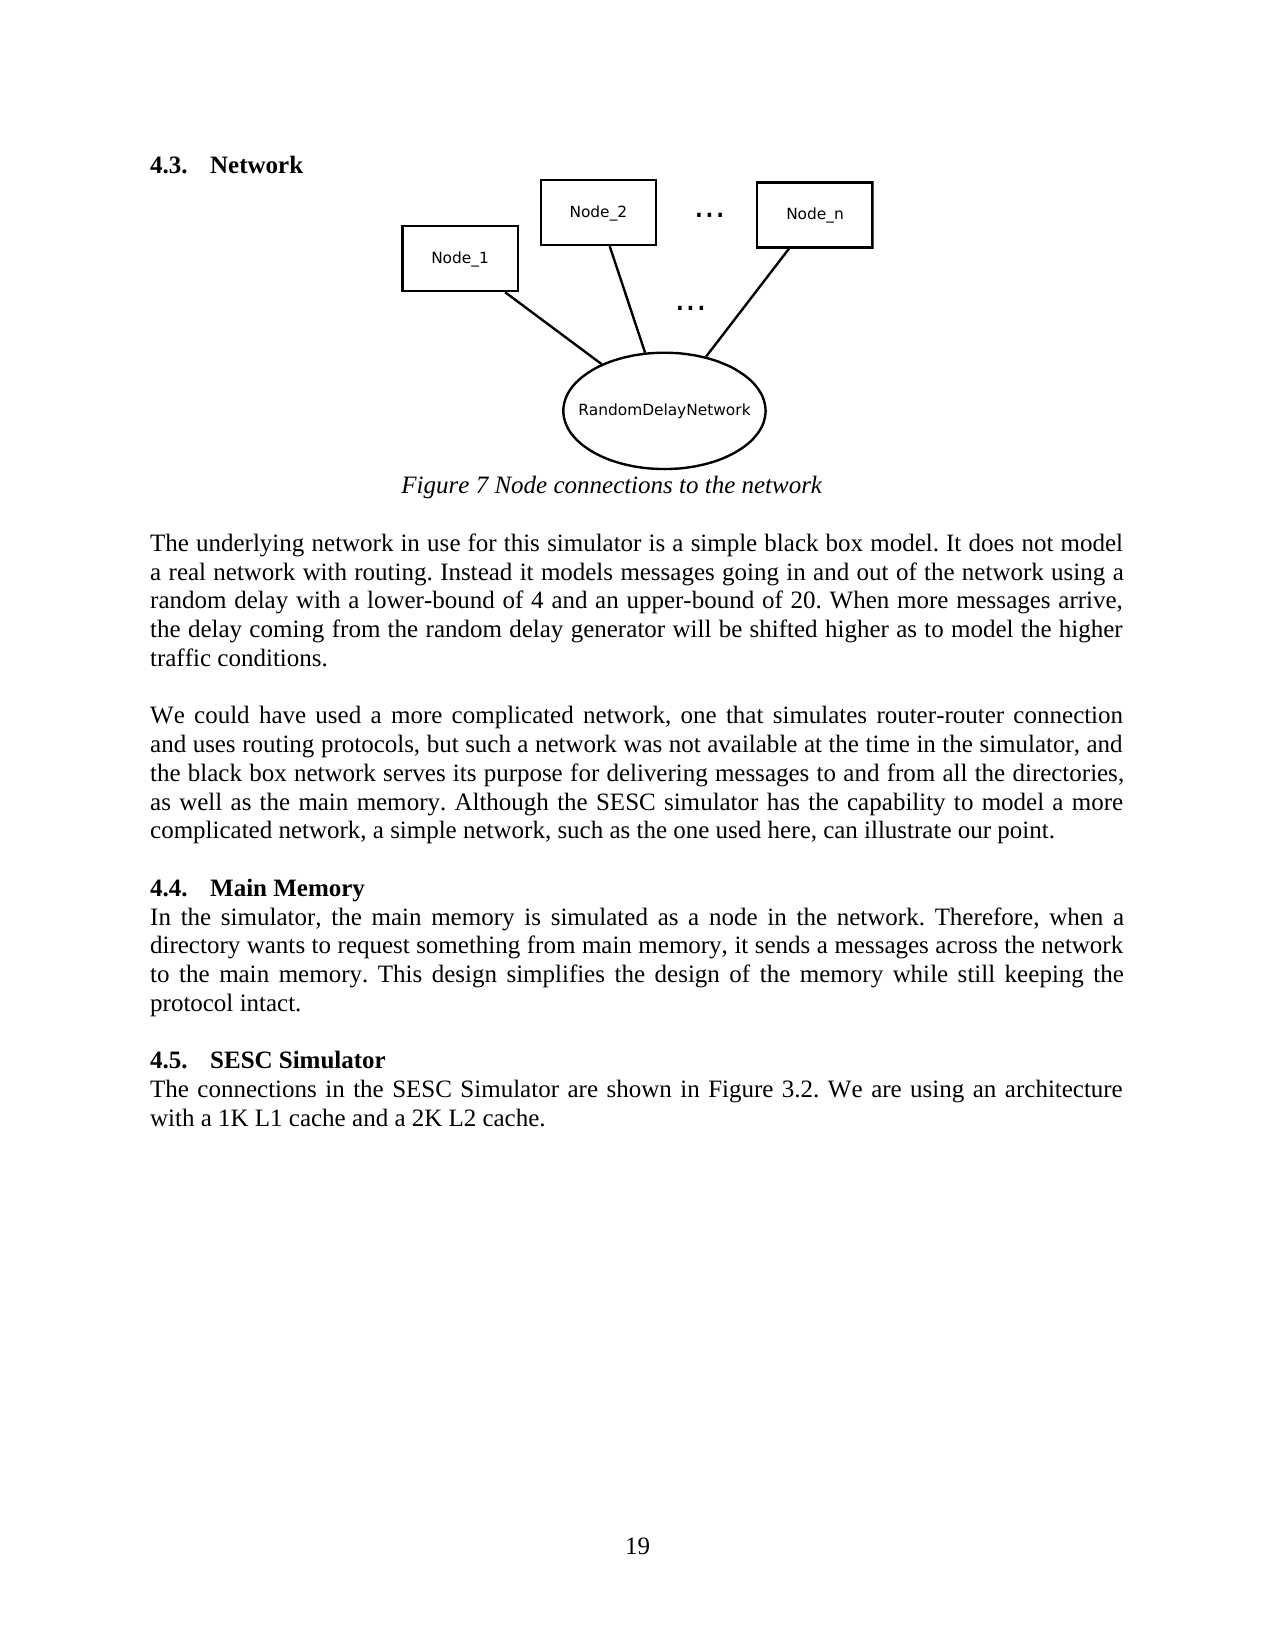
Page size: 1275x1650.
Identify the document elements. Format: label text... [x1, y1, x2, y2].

subtitle Main Memory [150, 873, 1125, 902]
subtitle SESC Simulator [150, 1045, 1125, 1074]
text The connections in the SESC Simulator are shown in Figure 3.2. We are using an architecture with a 1K L1 cache and a 2K L2 cache. [150, 1074, 1125, 1132]
subtitle Network [150, 150, 1125, 179]
text The underlying network in use for this simulator is a simple black box model. It does not model a real network with routing. Instead it models messages going in and out of the network using a random delay with a lower-bound of 4 and an upper-bound of 20. When more messages arrive, the delay coming from the random delay generator will be shifted higher as to model the higher traffic conditions. [150, 528, 1125, 672]
text Figure 7 Node connections to the network [401, 249, 874, 499]
text We could have used a more complicated network, one that simulates router-router connection and uses routing protocols, but such a network was not available at the time in the simulator, and the black box network serves its purpose for delivering messages to and from all the directories, as well as the main memory. Although the SESC simulator has the capability to model a more complicated network, a simple network, such as the one used here, can illustrate our point. [150, 700, 1125, 844]
text In the simulator, the main memory is simulated as a node in the network. Therefore, when a directory wants to request something from main memory, it sends a messages across the network to the main memory. This design simplifies the design of the memory while still keeping the protocol intact. [150, 902, 1125, 1017]
